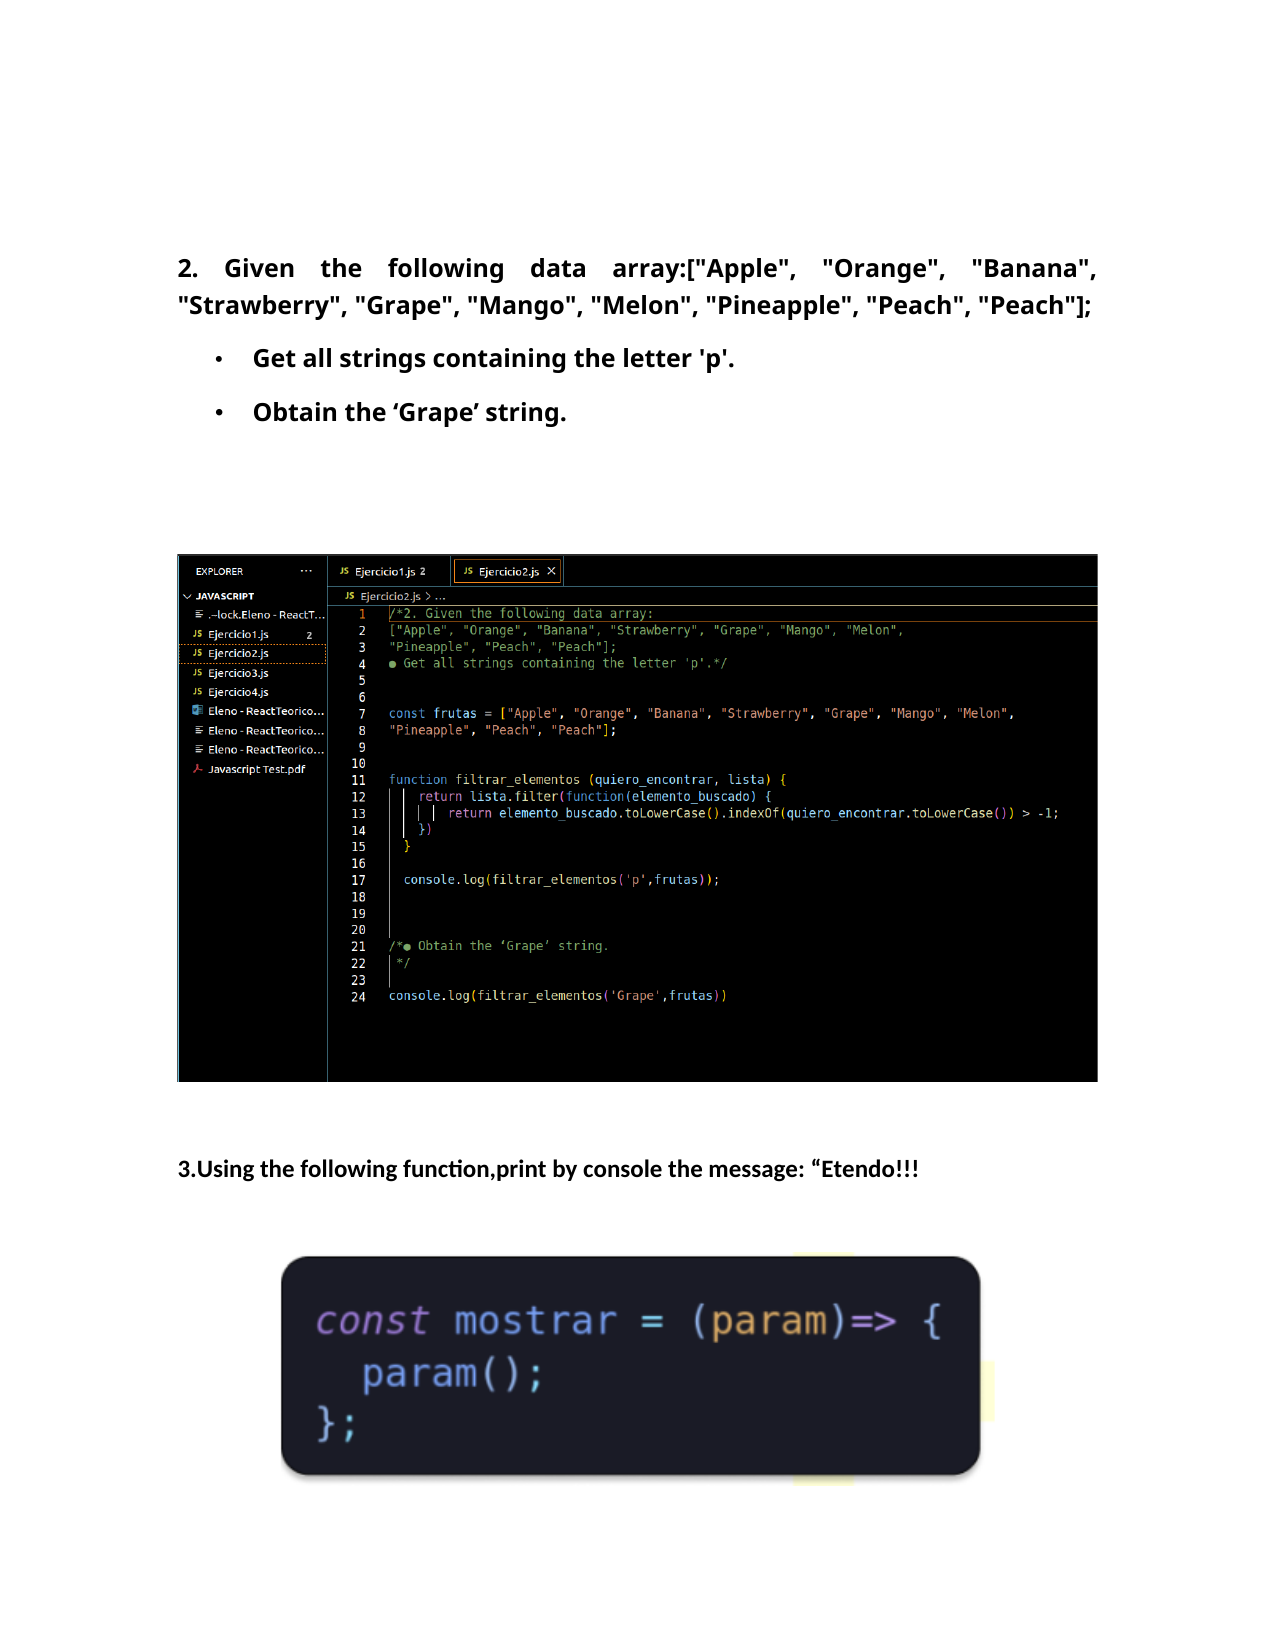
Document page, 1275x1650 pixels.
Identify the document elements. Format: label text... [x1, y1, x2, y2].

picture [177, 554, 1098, 1082]
picture [280, 1252, 995, 1486]
list Get all strings containing the letter 'p'. [215, 341, 1098, 375]
text 2. Given the following data array:["Apple", "Orange", "Banana", "Strawberry", "Grape", "Mango", "Melon", "Pineapple", "Peach", "Peach"]; [177, 251, 1098, 321]
text 3.Using the following function,print by console the message: “Etendo!!! [177, 1153, 1098, 1184]
list Obtain the ‘Grape’ string. [215, 394, 1098, 428]
